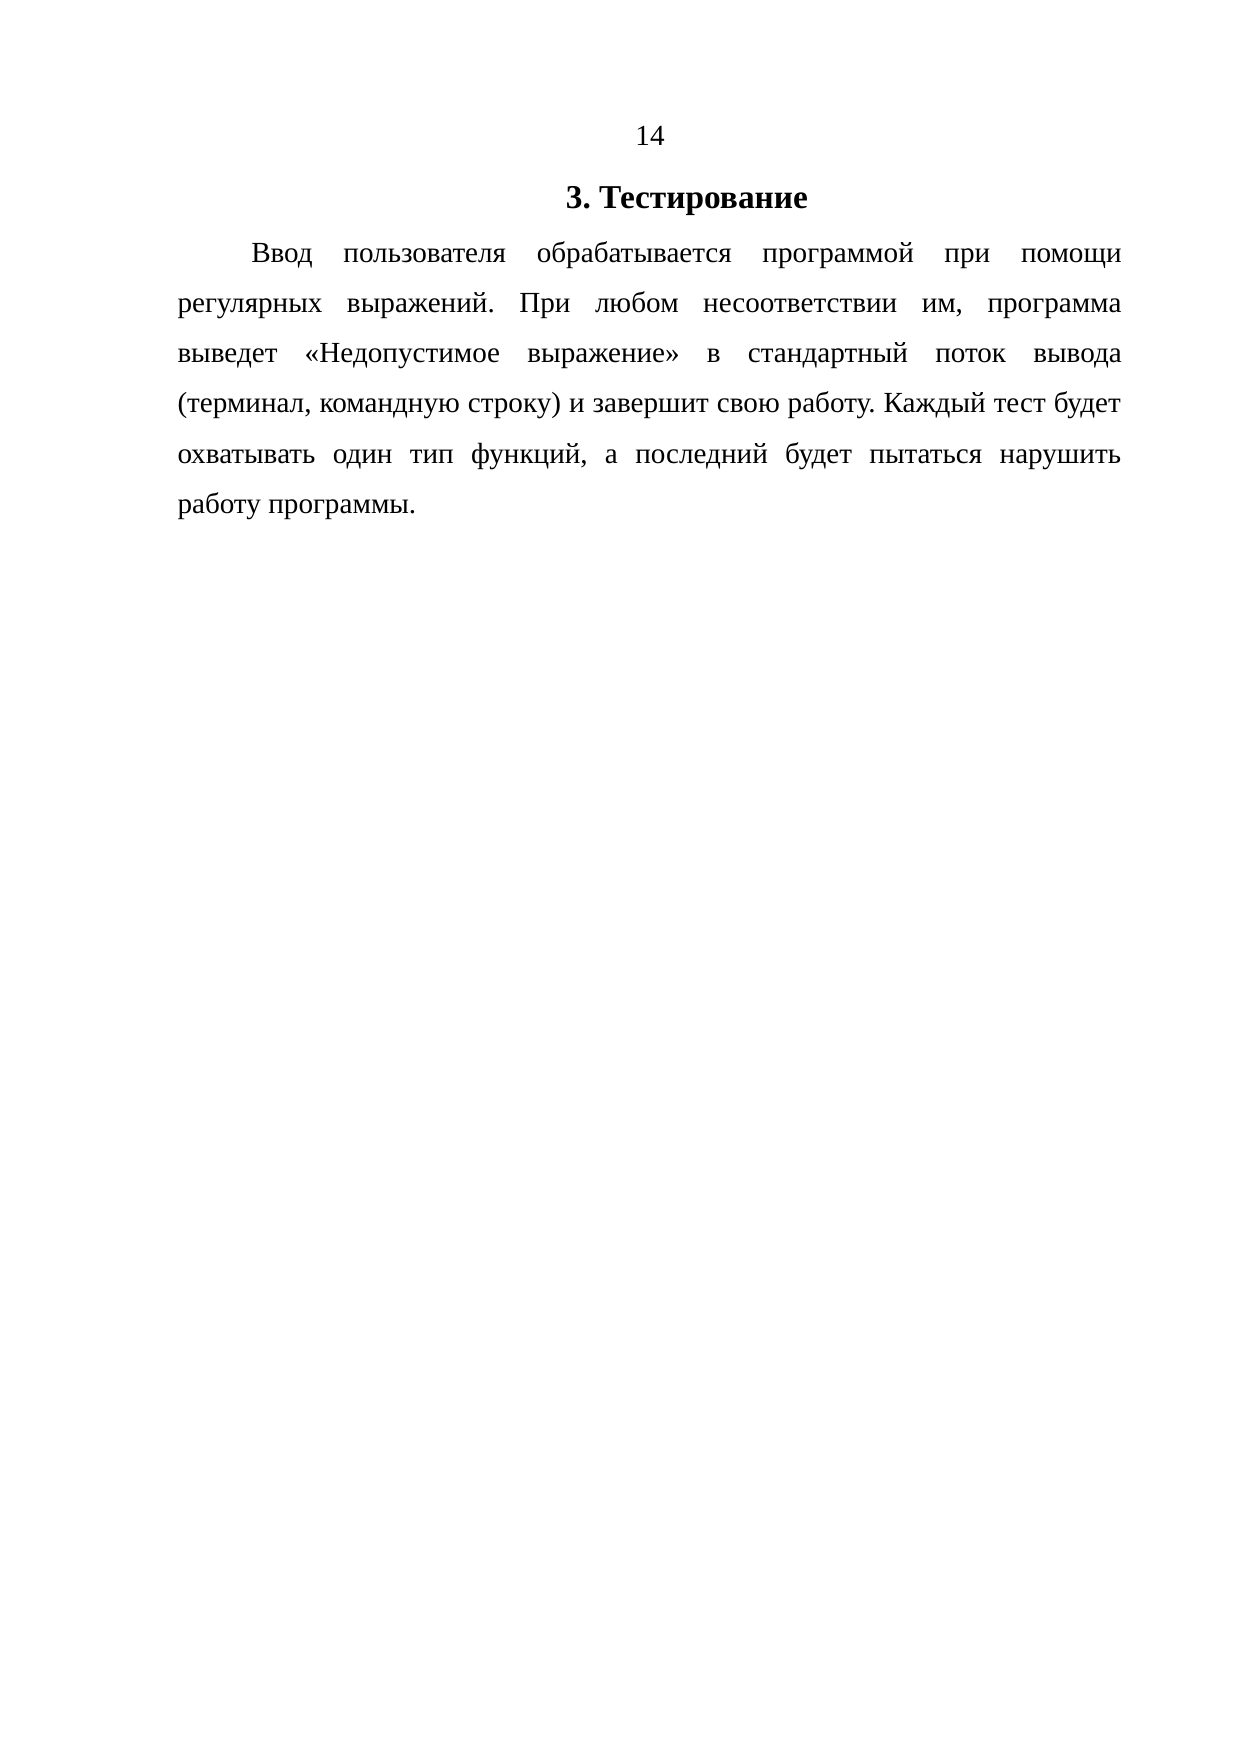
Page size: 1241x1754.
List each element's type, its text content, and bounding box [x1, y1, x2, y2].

text Ввод пользователя обрабатывается программой при помощи регулярных выражений. При любом несоответствии им, программа выведет «Недопустимое выражение» в стандартный поток вывода (терминал, командную строку) и завершит свою работу. Каждый тест будет охватывать один тип функций, а последний будет пытаться нарушить работу программы. [177, 235, 1122, 520]
subtitle 3. Тестирование [177, 177, 1122, 216]
